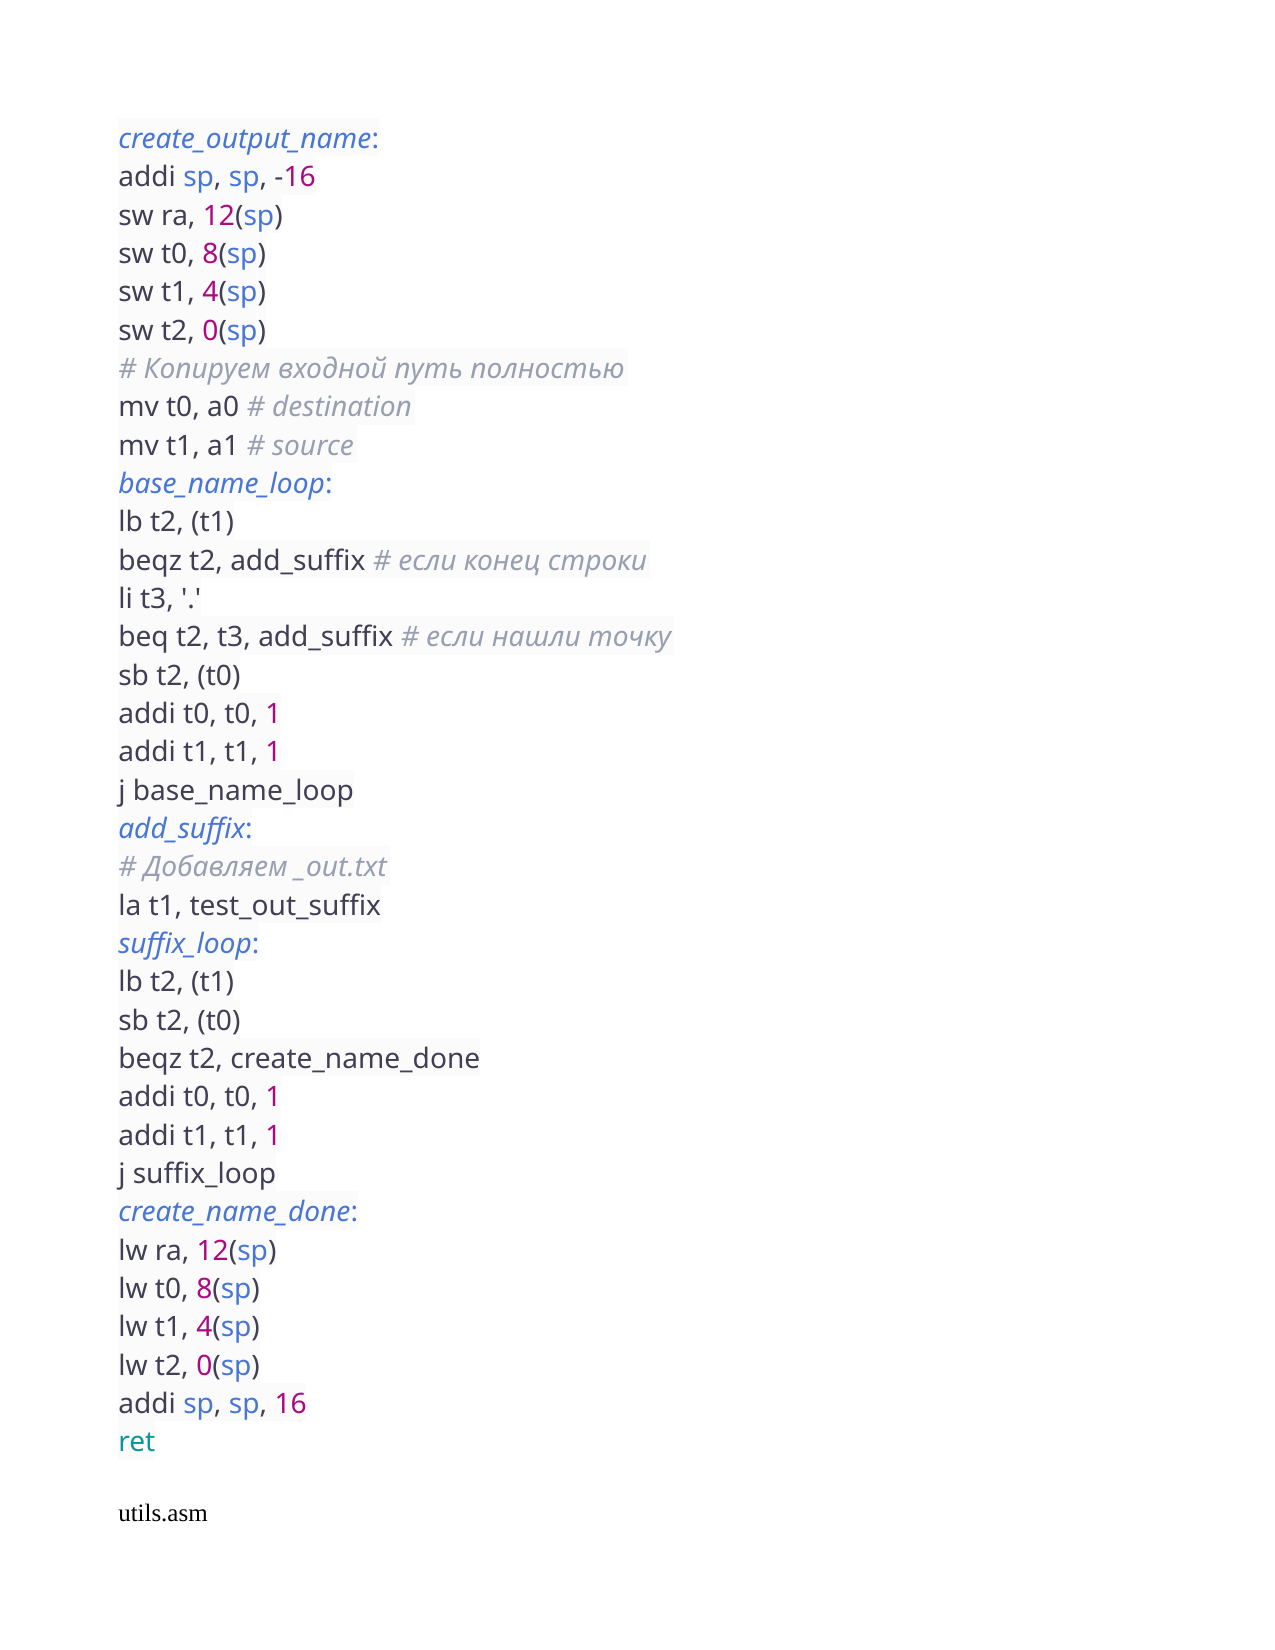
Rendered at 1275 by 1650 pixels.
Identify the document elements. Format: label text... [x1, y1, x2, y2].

text lw ra, 12(sp) [118, 1230, 1157, 1268]
text j base_name_loop [118, 770, 1157, 808]
text sw t0, 8(sp) [118, 233, 1157, 271]
text li t3, '.' [118, 578, 1157, 616]
text lb t2, (t1) [118, 501, 1157, 540]
text beqz t2, add_suffix # если конец строки [118, 540, 1157, 578]
text addi sp, sp, -16 [118, 156, 1157, 195]
text lb t2, (t1) [118, 961, 1157, 1000]
text addi t1, t1, 1 [118, 1115, 1157, 1153]
text sw t1, 4(sp) [118, 271, 1157, 310]
text mv t1, a1 # source [118, 425, 1157, 463]
text sw ra, 12(sp) [118, 195, 1157, 233]
text lw t1, 4(sp) [118, 1306, 1157, 1345]
text sb t2, (t0) [118, 655, 1157, 693]
text base_name_loop: [118, 463, 1157, 501]
text j suffix_loop [118, 1153, 1157, 1191]
text create_output_name: [118, 118, 1157, 156]
text addi t0, t0, 1 [118, 693, 1157, 731]
text create_name_done: [118, 1191, 1157, 1230]
text lw t2, 0(sp) [118, 1345, 1157, 1383]
text lw t0, 8(sp) [118, 1268, 1157, 1306]
text sw t2, 0(sp) [118, 310, 1157, 348]
text la t1, test_out_suffix [118, 885, 1157, 923]
text utils.asm [118, 1498, 1157, 1527]
text addi t1, t1, 1 [118, 731, 1157, 770]
text beq t2, t3, add_suffix # если нашли точку [118, 616, 1157, 655]
text # Копируем входной путь полностью [118, 348, 1157, 386]
text # Добавляем _out.txt [118, 846, 1157, 885]
text addi sp, sp, 16 [118, 1383, 1157, 1421]
text add_suffix: [118, 808, 1157, 846]
text beqz t2, create_name_done [118, 1038, 1157, 1076]
text sb t2, (t0) [118, 1000, 1157, 1038]
text suffix_loop: [118, 923, 1157, 961]
text mv t0, a0 # destination [118, 386, 1157, 425]
text ret [118, 1421, 1157, 1460]
text addi t0, t0, 1 [118, 1076, 1157, 1115]
